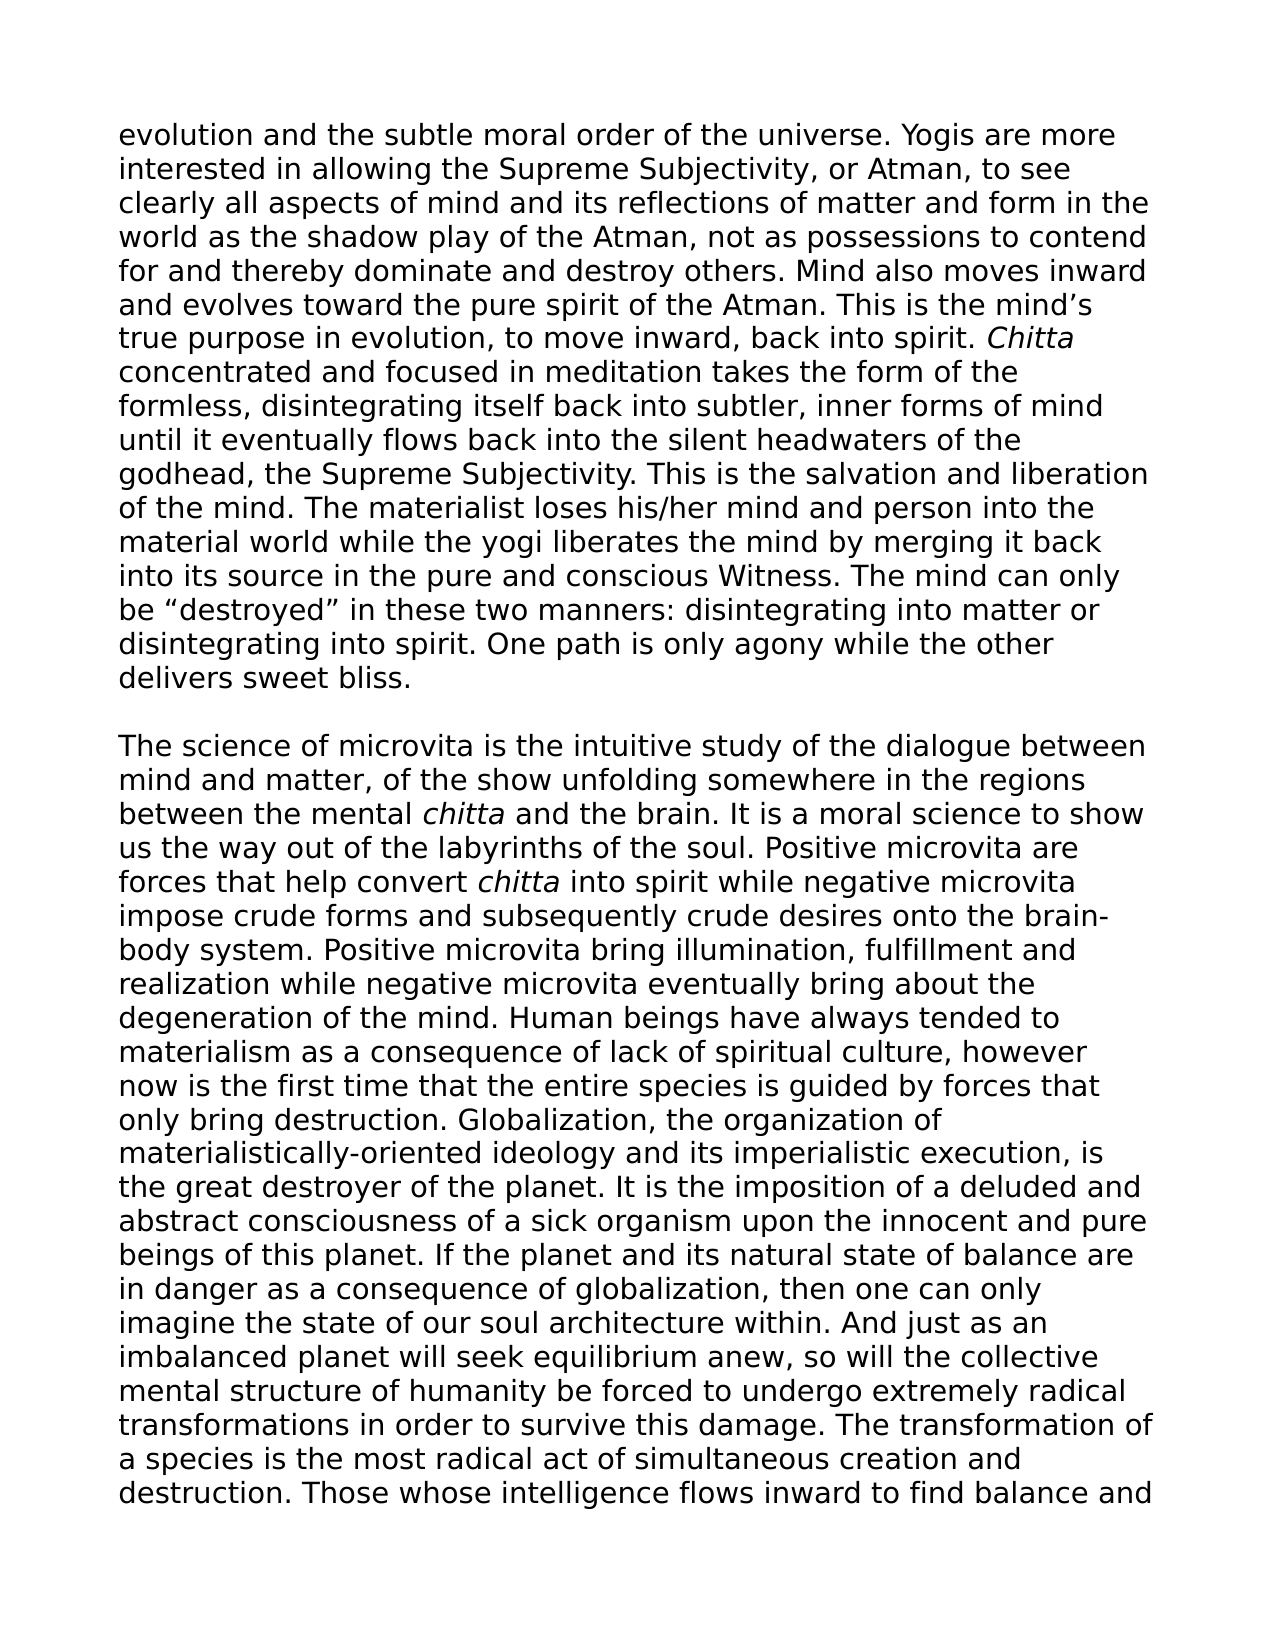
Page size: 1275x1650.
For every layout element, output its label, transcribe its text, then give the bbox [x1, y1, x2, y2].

text evolution and the subtle moral order of the universe. Yogis are more interested in allowing the Supreme Subjectivity, or Atman, to see clearly all aspects of mind and its reflections of matter and form in the world as the shadow play of the Atman, not as possessions to contend for and thereby dominate and destroy others. Mind also moves inward and evolves toward the pure spirit of the Atman. This is the mind’s true purpose in evolution, to move inward, back into spirit. Chitta concentrated and focused in meditation takes the form of the formless, disintegrating itself back into subtler, inner forms of mind until it eventually flows back into the silent headwaters of the godhead, the Supreme Subjectivity. This is the salvation and liberation of the mind. The materialist loses his/her mind and person into the material world while the yogi liberates the mind by merging it back into its source in the pure and conscious Witness. The mind can only be “destroyed” in these two manners: disintegrating into matter or disintegrating into spirit. One path is only agony while the other delivers sweet bliss. [118, 118, 1157, 695]
text The science of microvita is the intuitive study of the dialogue between mind and matter, of the show unfolding somewhere in the regions between the mental chitta and the brain. It is a moral science to show us the way out of the labyrinths of the soul. Positive microvita are forces that help convert chitta into spirit while negative microvita impose crude forms and subsequently crude desires onto the brain-body system. Positive microvita bring illumination, fulfillment and realization while negative microvita eventually bring about the degeneration of the mind. Human beings have always tended to materialism as a consequence of lack of spiritual culture, however now is the first time that the entire species is guided by forces that only bring destruction. Globalization, the organization of materialistically-oriented ideology and its imperialistic execution, is the great destroyer of the planet. It is the imposition of a deluded and abstract consciousness of a sick organism upon the innocent and pure beings of this planet. If the planet and its natural state of balance are in danger as a consequence of globalization, then one can only imagine the state of our soul architecture within. And just as an imbalanced planet will seek equilibrium anew, so will the collective mental structure of humanity be forced to undergo extremely radical transformations in order to survive this damage. The transformation of a species is the most radical act of simultaneous creation and destruction. Those whose intelligence flows inward to find balance and [118, 729, 1157, 1510]
